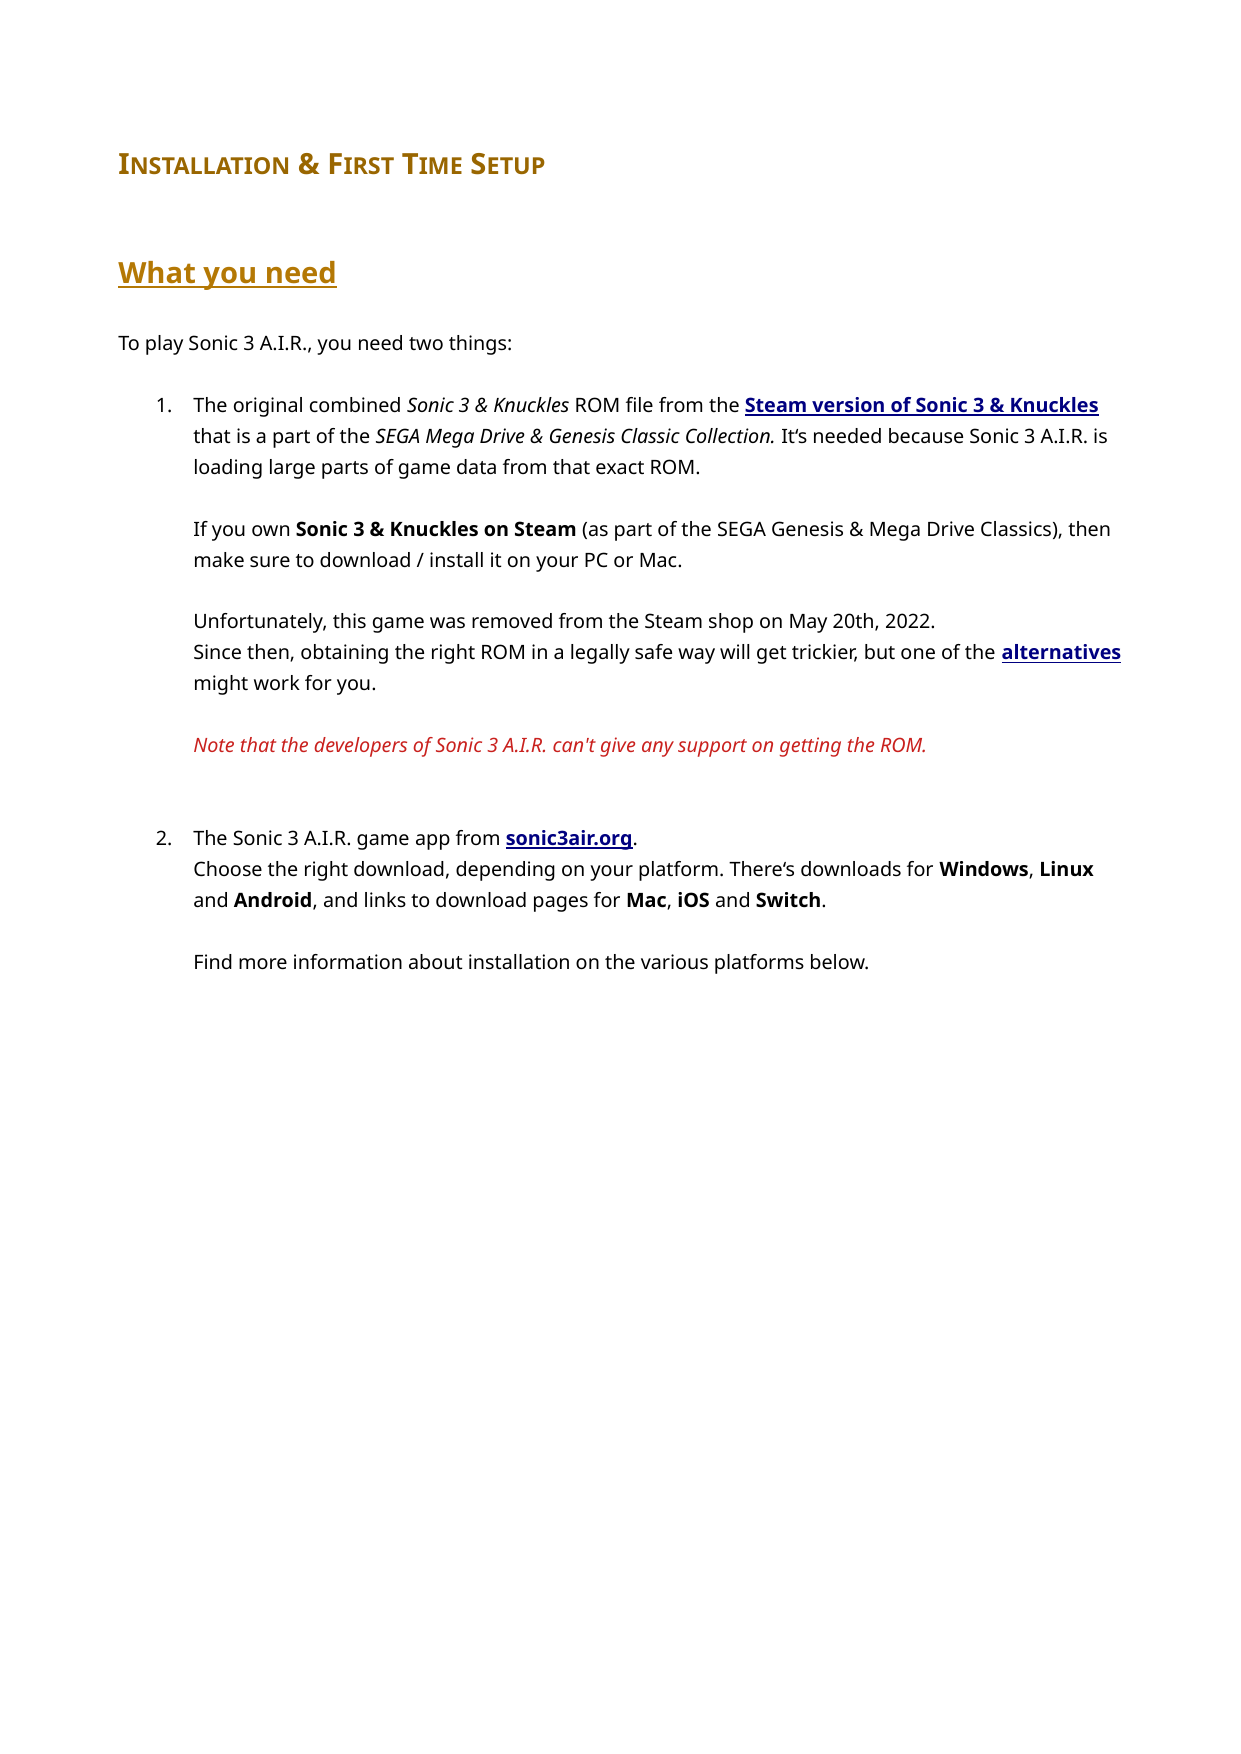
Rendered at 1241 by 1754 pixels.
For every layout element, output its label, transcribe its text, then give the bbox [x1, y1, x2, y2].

subtitle Installation & First Time Setup [118, 143, 1122, 183]
text To play Sonic 3 A.I.R., you need two things: [118, 329, 1122, 356]
list The Sonic 3 A.I.R. game app from sonic3air.org. Choose the right download, depending on your platform. There‘s downloads for Windows, Linux and Android, and links to download pages for Mac, iOS and Switch. [156, 824, 1122, 944]
subtitle What you need [118, 253, 1122, 292]
list The original combined Sonic 3 & Knuckles ROM file from the Steam version of Sonic 3 & Knuckles that is a part of the SEGA Mega Drive & Genesis Classic Collection. It‘s needed because Sonic 3 A.I.R. is loading large parts of game data from that exact ROM. If you own Sonic 3 & Knuckles on Steam (as part of the SEGA Genesis & Mega Drive Classics), then make sure to download / install it on your PC or Mac. Unfortunately, this game was removed from the Steam shop on May 20th, 2022. Since then, obtaining the right ROM in a legally safe way will get trickier, but one of the alternatives might work for you. Note that the developers of Sonic 3 A.I.R. can't give any support on getting the ROM. [156, 391, 1122, 789]
list Find more information about installation on the various platforms below. [156, 948, 1122, 975]
